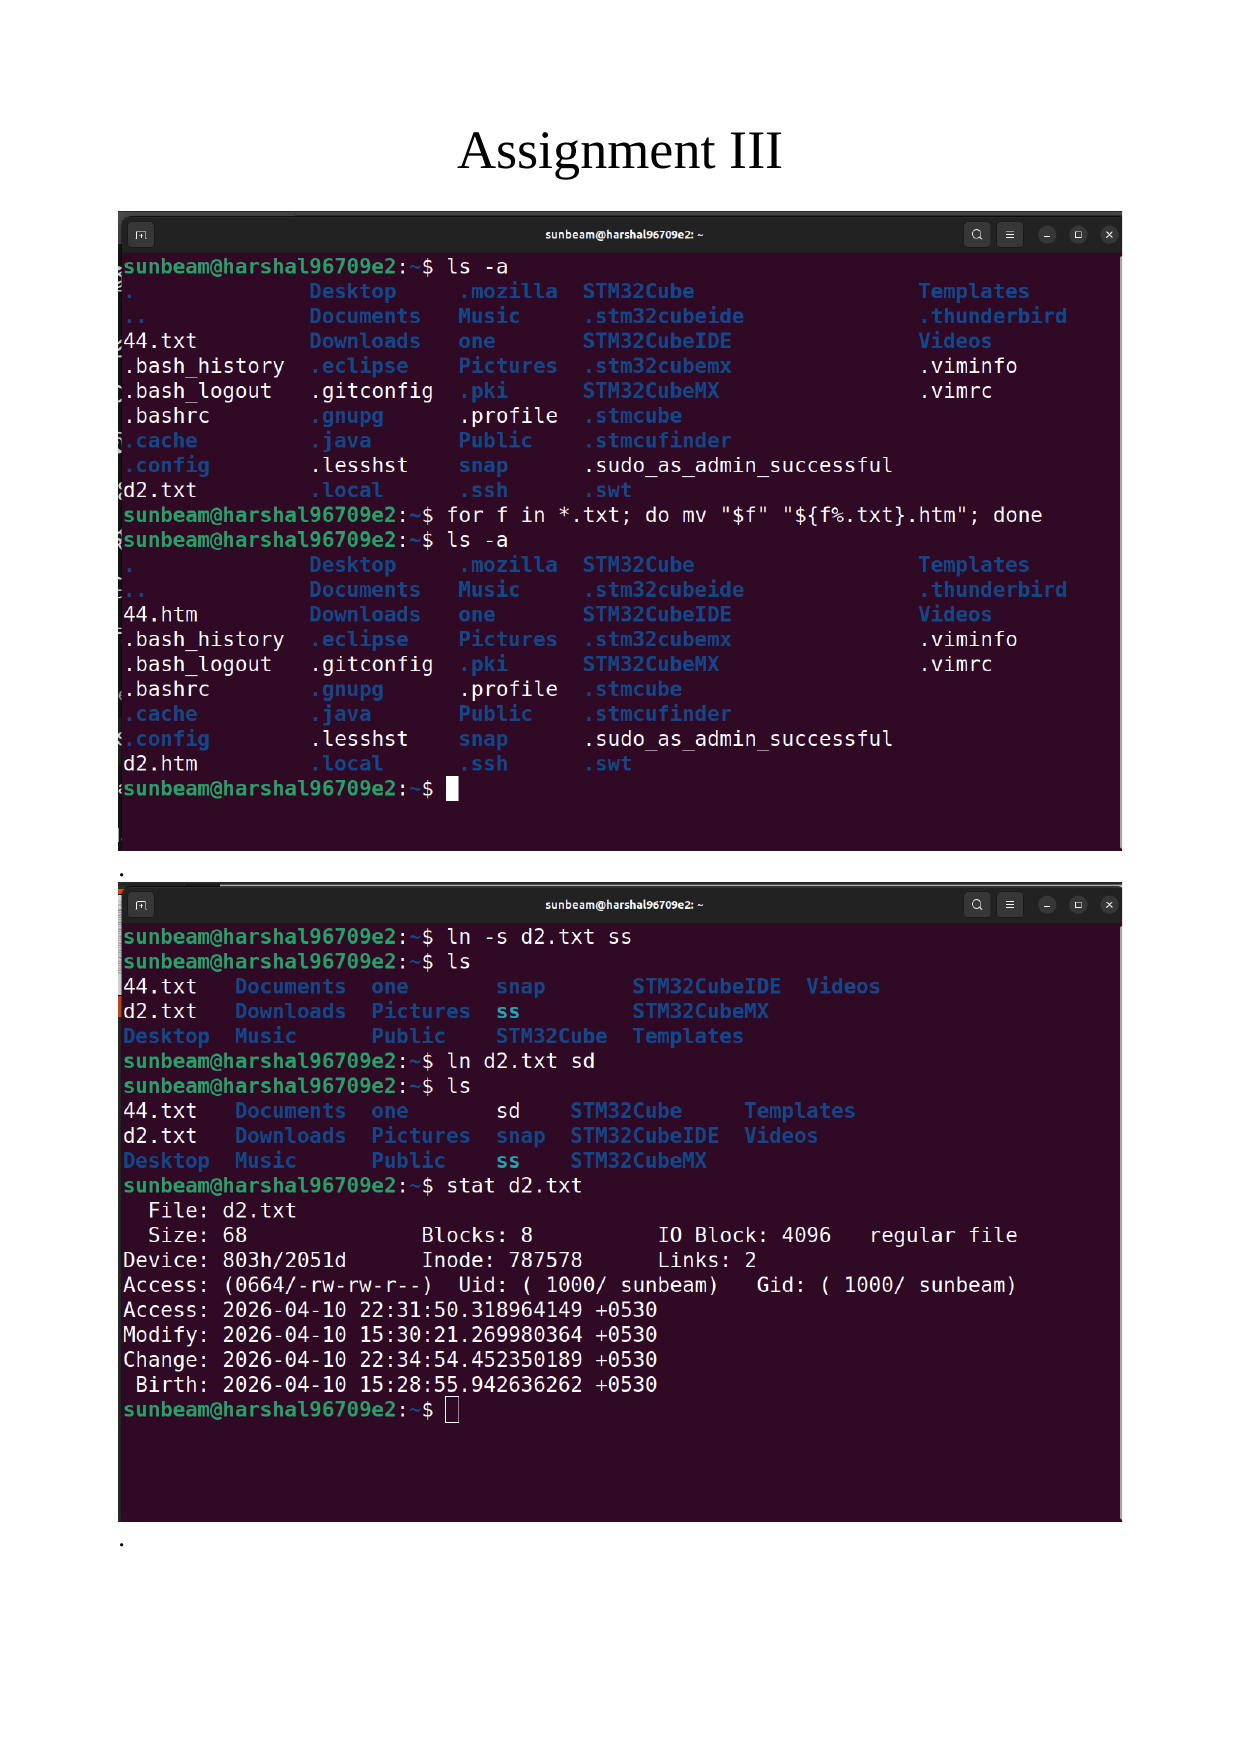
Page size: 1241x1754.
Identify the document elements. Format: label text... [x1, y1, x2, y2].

text . [118, 1522, 1122, 1552]
picture [118, 211, 1123, 851]
picture [118, 882, 1123, 1522]
text . [118, 851, 1122, 882]
text Assignment III [118, 118, 1122, 180]
